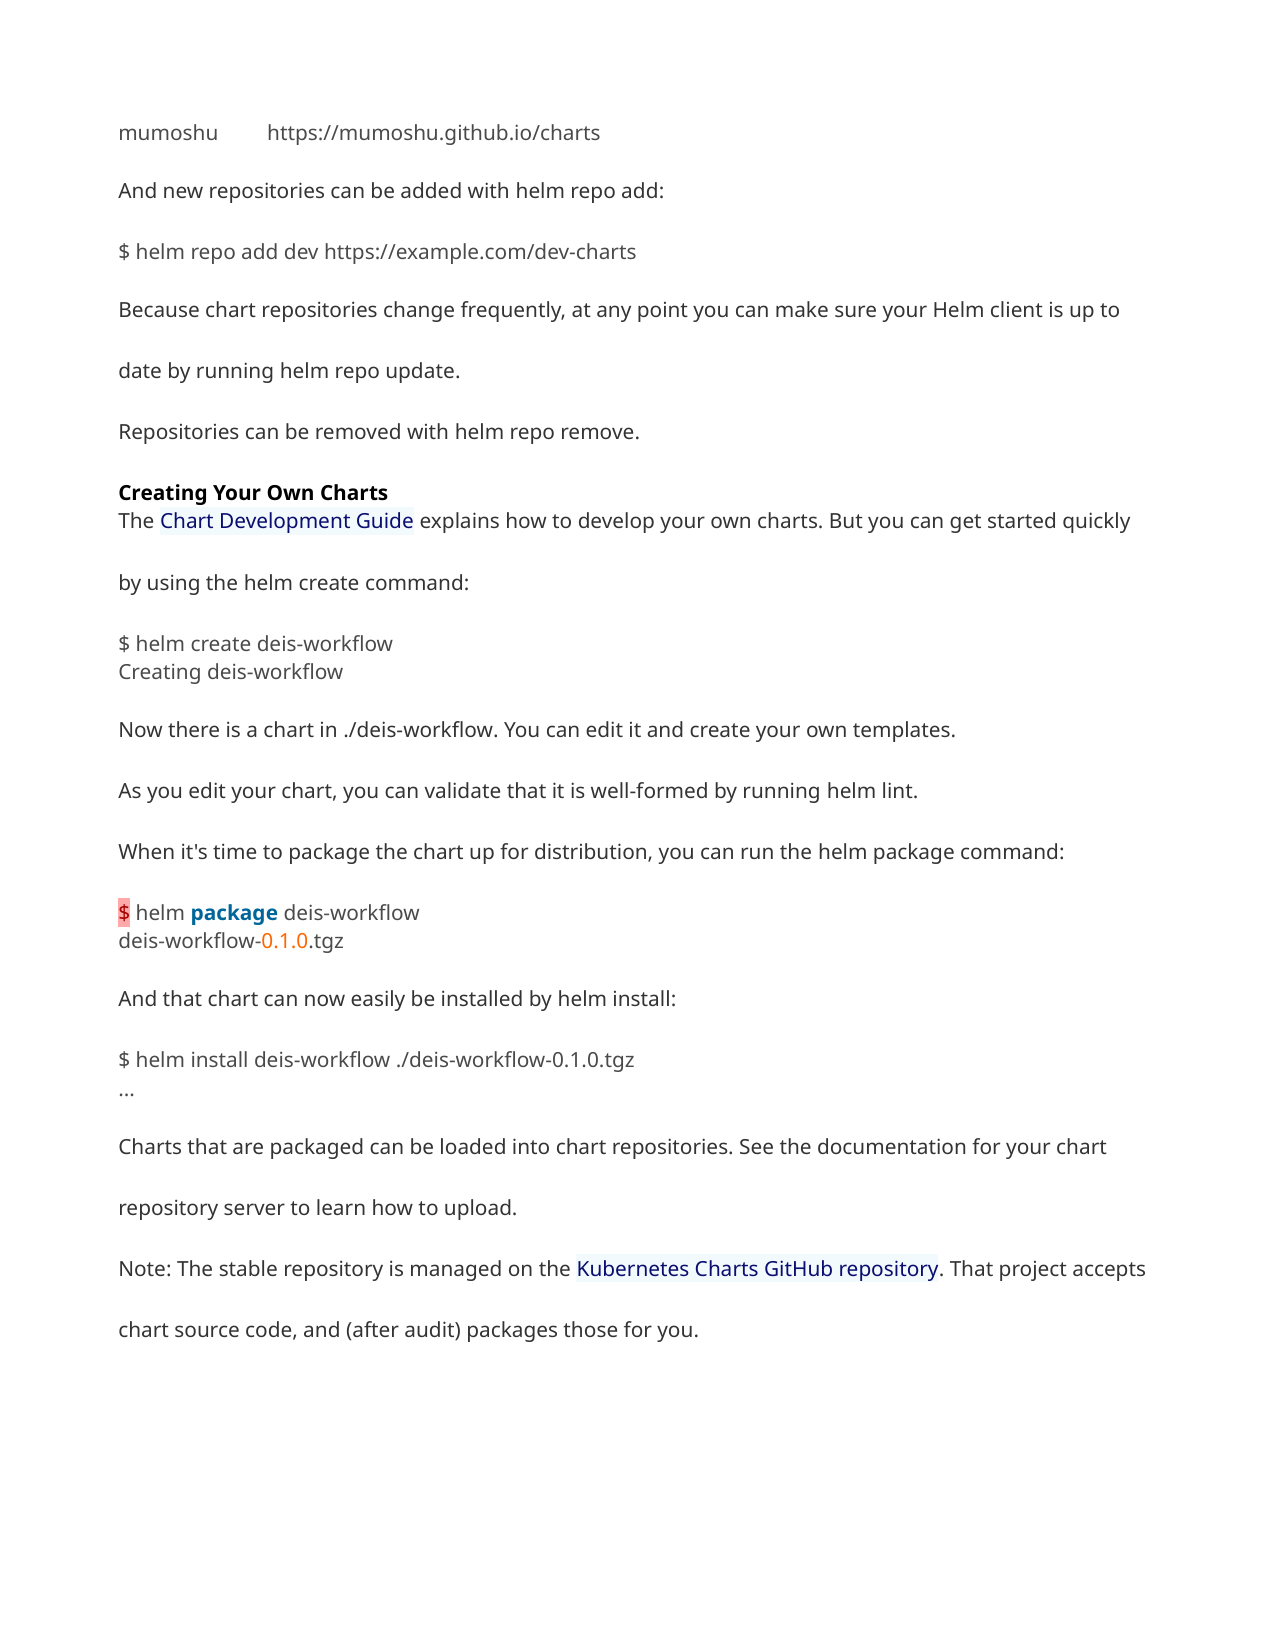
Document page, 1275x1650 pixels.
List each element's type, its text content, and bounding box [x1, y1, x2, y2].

subtitle Creating Your Own Charts [118, 478, 1157, 507]
text $ helm package deis-workflow [118, 898, 1157, 927]
text ... [118, 1074, 1157, 1102]
text As you edit your chart, you can validate that it is well-formed by running helm lint. [118, 776, 1157, 804]
text And that chart can now easily be installed by helm install: [118, 984, 1157, 1013]
text Charts that are packaged can be loaded into chart repositories. See the documentation for your chart repository server to learn how to upload. [118, 1132, 1157, 1221]
text mumoshu https://mumoshu.github.io/charts [118, 118, 1157, 147]
text Now there is a chart in ./deis-workflow. You can edit it and create your own templates. [118, 715, 1157, 743]
text Because chart repositories change frequently, at any point you can make sure your Helm client is up to date by running helm repo update. [118, 295, 1157, 384]
text When it's time to package the chart up for distribution, you can run the helm package command: [118, 837, 1157, 866]
text $ helm repo add dev https://example.com/dev-charts [118, 237, 1157, 266]
text Repositories can be removed with helm repo remove. [118, 417, 1157, 446]
text deis-workflow-0.1.0.tgz [118, 927, 1157, 955]
text $ helm install deis-workflow ./deis-workflow-0.1.0.tgz [118, 1046, 1157, 1074]
text The Chart Development Guide explains how to develop your own charts. But you can get started quickly by using the helm create command: [118, 507, 1157, 596]
text And new repositories can be added with helm repo add: [118, 176, 1157, 204]
text $ helm create deis-workflow [118, 629, 1157, 657]
text Note: The stable repository is managed on the Kubernetes Charts GitHub repository. That project accepts chart source code, and (after audit) packages those for you. [118, 1254, 1157, 1343]
text Creating deis-workflow [118, 657, 1157, 686]
